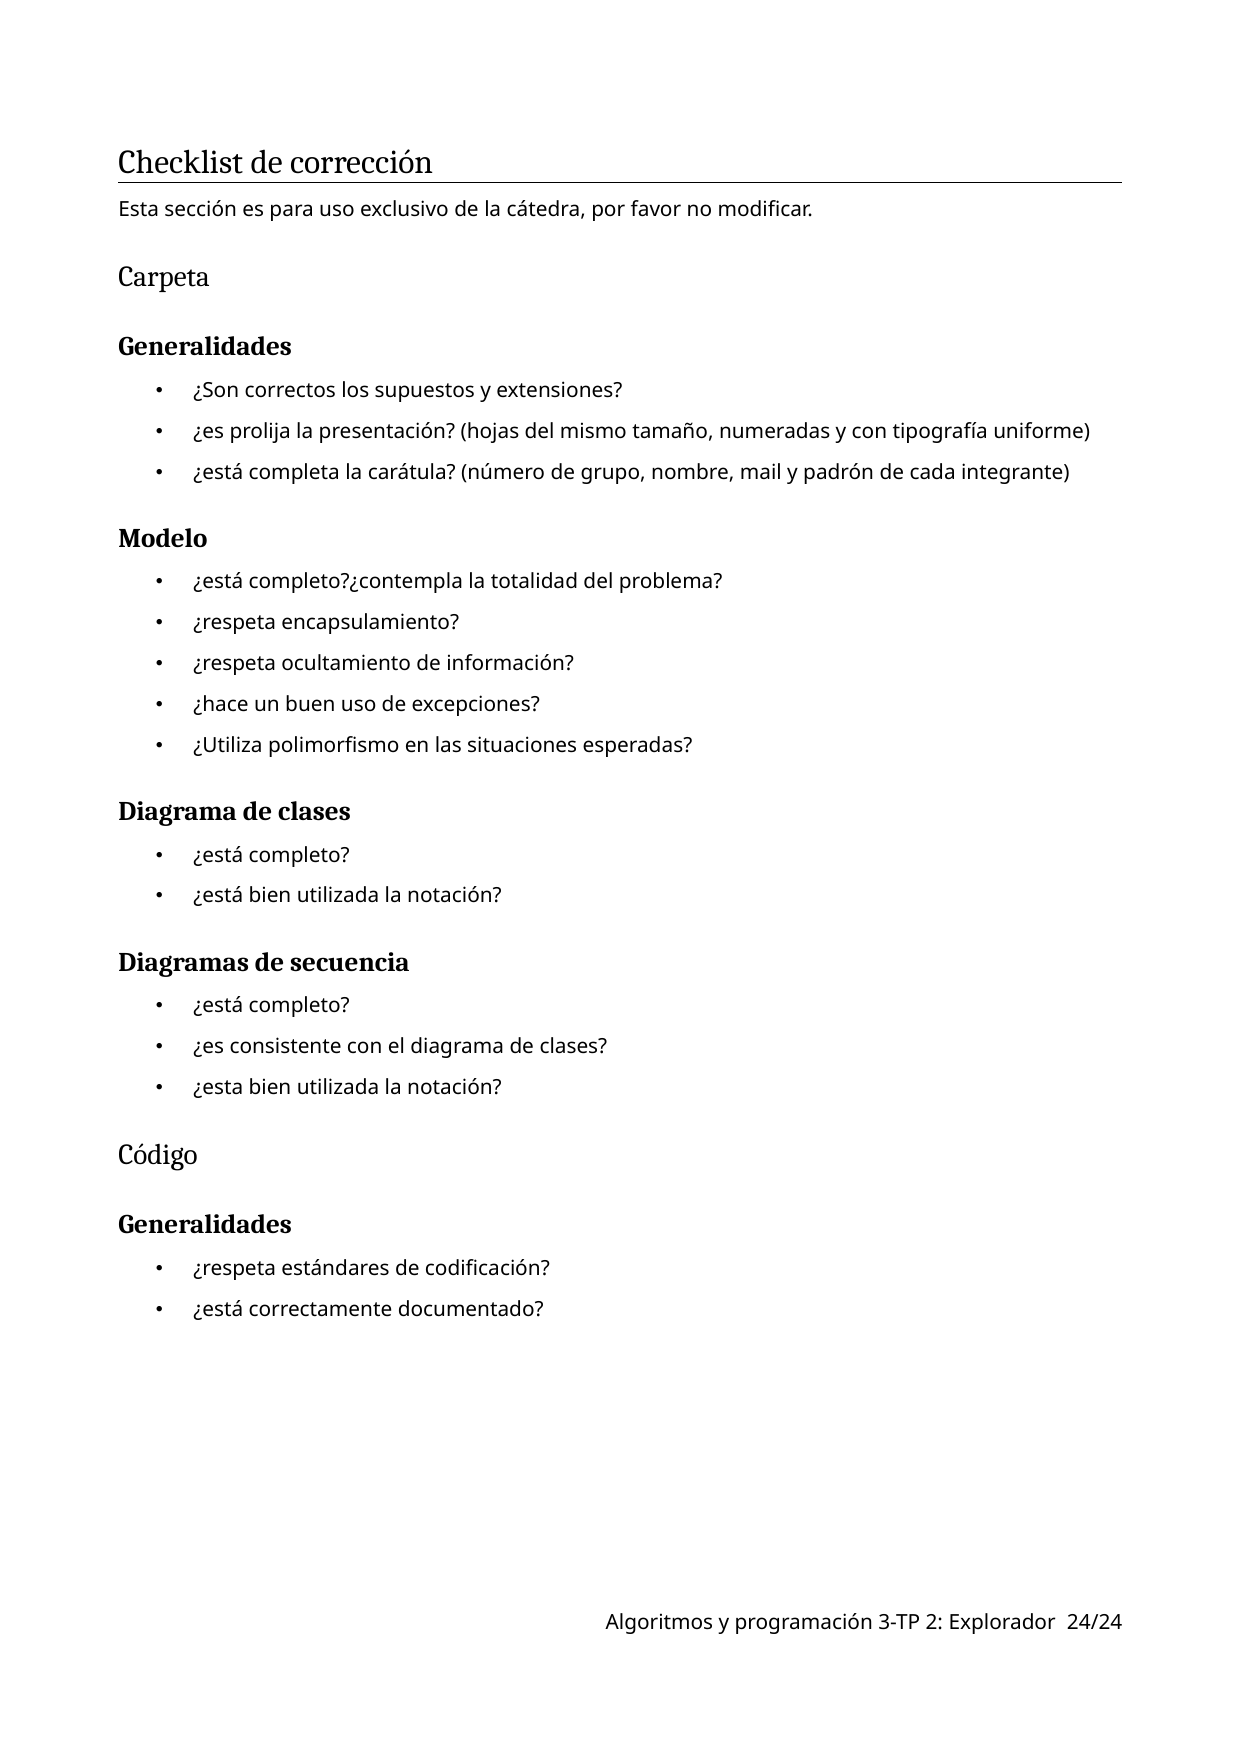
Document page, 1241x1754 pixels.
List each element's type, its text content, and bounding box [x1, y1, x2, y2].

text Esta sección es para uso exclusivo de la cátedra, por favor no modificar. [118, 194, 1122, 223]
subtitle Diagramas de secuencia [118, 947, 1122, 978]
subtitle Generalidades [118, 1209, 1122, 1240]
list ¿está completa la carátula? (número de grupo, nombre, mail y padrón de cada integrante) [156, 457, 1122, 485]
list ¿está completo?¿contempla la totalidad del problema? [156, 566, 1122, 595]
list ¿es prolija la presentación? (hojas del mismo tamaño, numeradas y con tipografía uniforme) [156, 416, 1122, 444]
list ¿está completo? [156, 990, 1122, 1019]
list ¿está bien utilizada la notación? [156, 881, 1122, 909]
list ¿hace un buen uso de excepciones? [156, 689, 1122, 718]
list ¿respeta encapsulamiento? [156, 607, 1122, 636]
subtitle Checklist de corrección [118, 143, 1122, 182]
list ¿está completo? [156, 840, 1122, 868]
subtitle Modelo [118, 523, 1122, 554]
subtitle Generalidades [118, 331, 1122, 362]
list ¿respeta ocultamiento de información? [156, 648, 1122, 677]
subtitle Carpeta [118, 260, 1122, 294]
subtitle Código [118, 1138, 1122, 1172]
list ¿está correctamente documentado? [156, 1294, 1122, 1322]
list ¿es consistente con el diagrama de clases? [156, 1031, 1122, 1059]
list ¿esta bien utilizada la notación? [156, 1072, 1122, 1101]
list ¿Son correctos los supuestos y extensiones? [156, 375, 1122, 403]
list ¿respeta estándares de codificación? [156, 1253, 1122, 1281]
list ¿Utiliza polimorfismo en las situaciones esperadas? [156, 730, 1122, 758]
subtitle Diagrama de clases [118, 796, 1122, 827]
